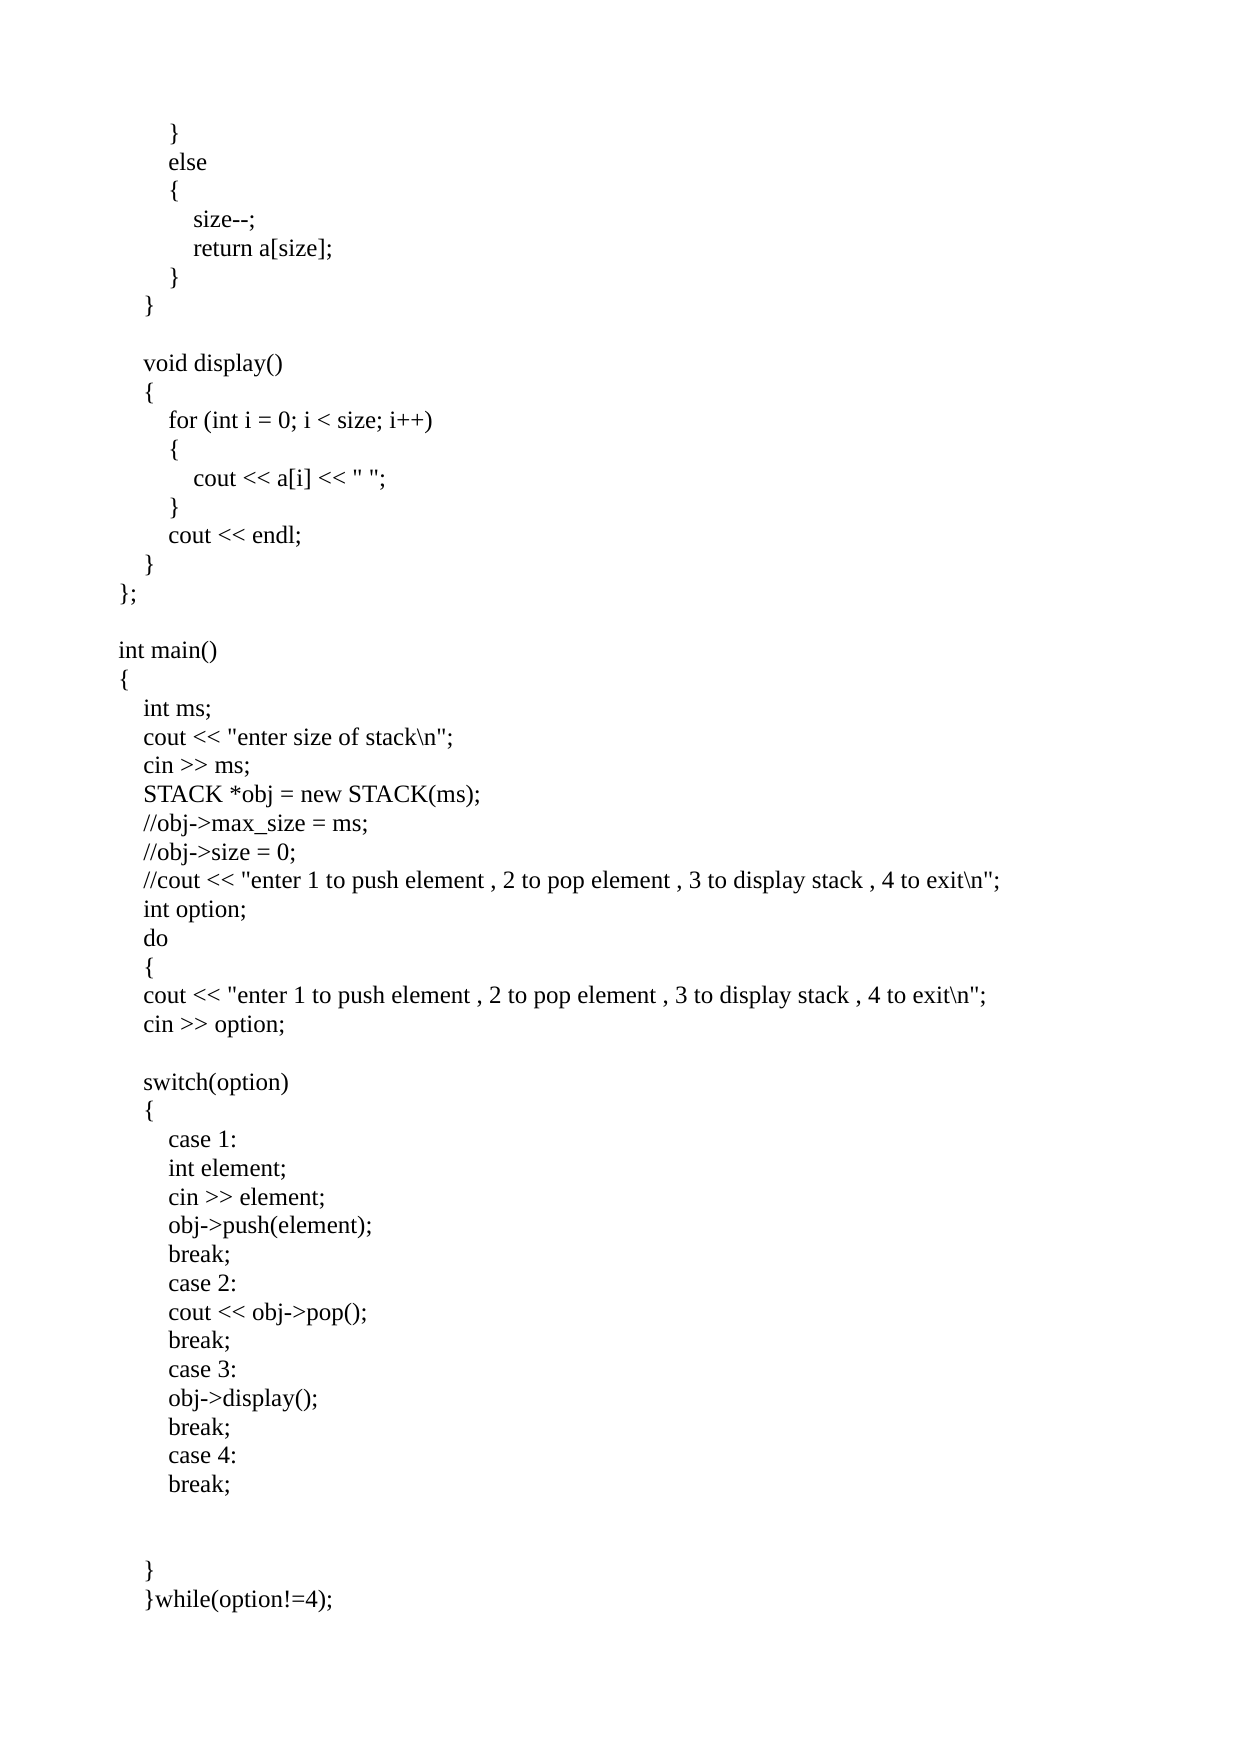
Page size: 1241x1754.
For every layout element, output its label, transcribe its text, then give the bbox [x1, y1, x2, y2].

text //obj->max_size = ms; [118, 808, 1122, 837]
text { [118, 952, 1122, 981]
text } [118, 1556, 1122, 1584]
text STACK *obj = new STACK(ms); [118, 779, 1122, 808]
text { [118, 176, 1122, 204]
text cin >> option; [118, 1009, 1122, 1038]
text { [118, 664, 1122, 693]
text }; [118, 578, 1122, 607]
text size--; [118, 204, 1122, 233]
text } [118, 492, 1122, 521]
text { [118, 377, 1122, 406]
text cout << a[i] << " "; [118, 463, 1122, 492]
text //obj->size = 0; [118, 837, 1122, 866]
text cin >> ms; [118, 751, 1122, 779]
text return a[size]; [118, 233, 1122, 262]
text break; [118, 1239, 1122, 1268]
text int main() [118, 636, 1122, 664]
text } [118, 291, 1122, 319]
text int option; [118, 894, 1122, 923]
text //cout << "enter 1 to push element , 2 to pop element , 3 to display stack , 4 to exit\n"; [118, 866, 1122, 894]
text case 3: [118, 1354, 1122, 1383]
text case 4: [118, 1441, 1122, 1469]
text case 2: [118, 1268, 1122, 1297]
text { [118, 434, 1122, 463]
text cout << "enter 1 to push element , 2 to pop element , 3 to display stack , 4 to exit\n"; [118, 981, 1122, 1009]
text { [118, 1096, 1122, 1124]
text } [118, 262, 1122, 291]
text break; [118, 1326, 1122, 1354]
text int ms; [118, 693, 1122, 722]
text do [118, 923, 1122, 952]
text obj->push(element); [118, 1211, 1122, 1239]
text case 1: [118, 1124, 1122, 1153]
text for (int i = 0; i < size; i++) [118, 406, 1122, 434]
text obj->display(); [118, 1383, 1122, 1412]
text break; [118, 1469, 1122, 1498]
text cout << endl; [118, 521, 1122, 549]
text } [118, 549, 1122, 578]
text cout << obj->pop(); [118, 1297, 1122, 1326]
text }while(option!=4); [118, 1584, 1122, 1613]
text cout << "enter size of stack\n"; [118, 722, 1122, 751]
text switch(option) [118, 1067, 1122, 1096]
text cin >> element; [118, 1182, 1122, 1211]
text int element; [118, 1153, 1122, 1182]
text break; [118, 1412, 1122, 1441]
text else [118, 147, 1122, 176]
text } [118, 118, 1122, 147]
text void display() [118, 348, 1122, 377]
